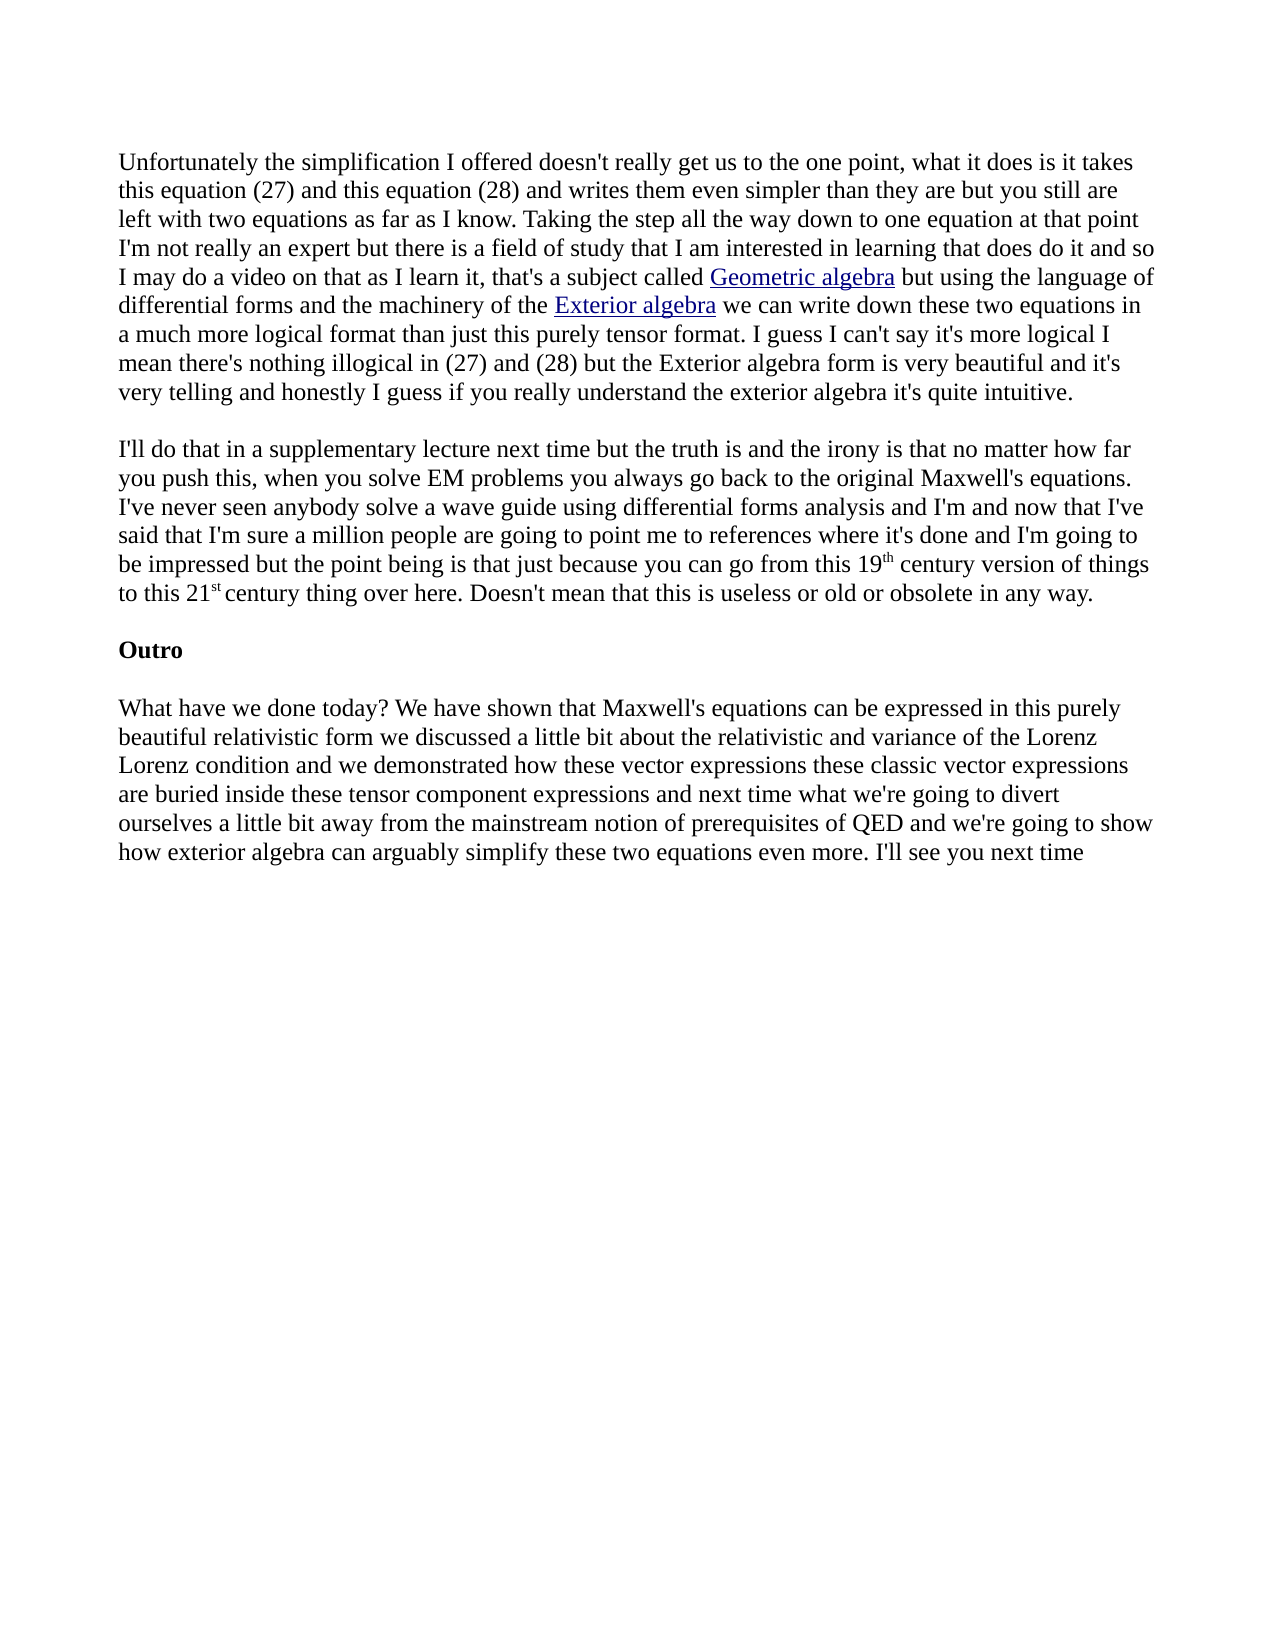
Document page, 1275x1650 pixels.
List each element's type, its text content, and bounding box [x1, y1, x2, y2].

text Outro [118, 636, 1157, 664]
text I'll do that in a supplementary lecture next time but the truth is and the irony is that no matter how far you push this, when you solve EM problems you always go back to the original Maxwell's equations. I've never seen anybody solve a wave guide using differential forms analysis and I'm and now that I've said that I'm sure a million people are going to point me to references where it's done and I'm going to be impressed but the point being is that just because you can go from this 19th century version of things to this 21st century thing over here. Doesn't mean that this is useless or old or obsolete in any way. [118, 434, 1157, 607]
text What have we done today? We have shown that Maxwell's equations can be expressed in this purely beautiful relativistic form we discussed a little bit about the relativistic and variance of the Lorenz Lorenz condition and we demonstrated how these vector expressions these classic vector expressions are buried inside these tensor component expressions and next time what we're going to divert ourselves a little bit away from the mainstream notion of prerequisites of QED and we're going to show how exterior algebra can arguably simplify these two equations even more. I'll see you next time [118, 693, 1157, 866]
text Unfortunately the simplification I offered doesn't really get us to the one point, what it does is it takes this equation (27) and this equation (28) and writes them even simpler than they are but you still are left with two equations as far as I know. Taking the step all the way down to one equation at that point I'm not really an expert but there is a field of study that I am interested in learning that does do it and so I may do a video on that as I learn it, that's a subject called Geometric algebra but using the language of differential forms and the machinery of the Exterior algebra we can write down these two equations in a much more logical format than just this purely tensor format. I guess I can't say it's more logical I mean there's nothing illogical in (27) and (28) but the Exterior algebra form is very beautiful and it's very telling and honestly I guess if you really understand the exterior algebra it's quite intuitive. [118, 147, 1157, 406]
